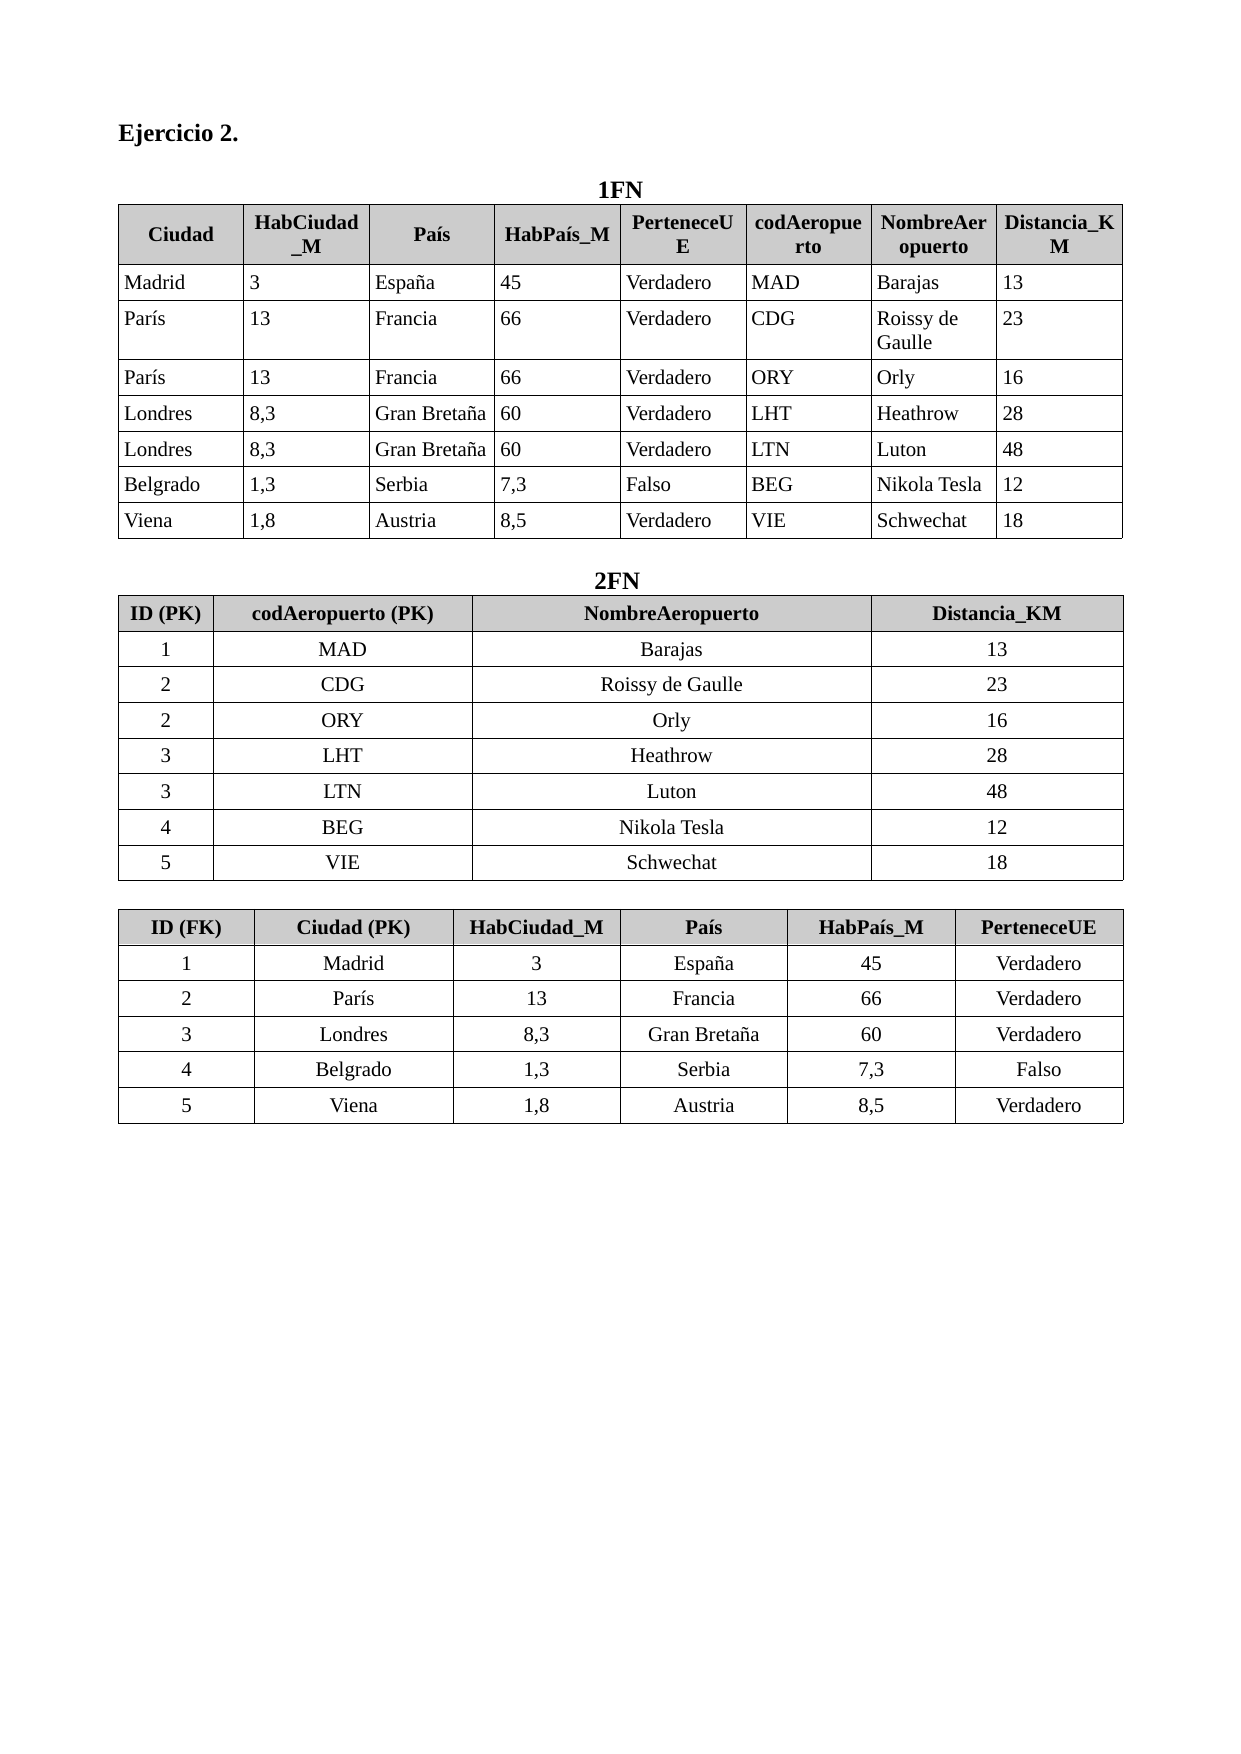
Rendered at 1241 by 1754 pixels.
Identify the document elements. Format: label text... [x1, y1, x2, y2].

table_cell Nikola Tesla [872, 467, 996, 502]
table_cell Verdadero [621, 265, 746, 300]
table_cell ORY [214, 703, 472, 738]
table_header HabCiudad_M [244, 205, 369, 264]
table_cell Luton [872, 432, 996, 466]
table_cell Austria [621, 1088, 787, 1123]
table_cell 60 [788, 1017, 955, 1051]
table_cell Serbia [621, 1052, 787, 1087]
table_header codAeropuerto [747, 205, 871, 264]
table_cell 66 [495, 360, 620, 395]
table_cell VIE [214, 846, 472, 880]
table_cell 3 [454, 946, 620, 980]
table_cell Londres [119, 396, 243, 431]
table_cell Francia [621, 981, 787, 1016]
table_cell París [255, 981, 453, 1016]
table_cell 3 [244, 265, 369, 300]
table_cell 2 [119, 667, 213, 702]
table_cell Gran Bretaña [370, 432, 494, 466]
table_cell LTN [214, 774, 472, 809]
table_cell Belgrado [255, 1052, 453, 1087]
table_header ID (PK) [119, 596, 213, 631]
table_cell 13 [872, 632, 1123, 666]
table_cell 8,3 [454, 1017, 620, 1051]
text 1FN [118, 176, 1122, 204]
table_cell Nikola Tesla [473, 810, 871, 844]
table_cell Serbia [370, 467, 494, 502]
table_header Distancia_KM [997, 205, 1122, 264]
table_cell Gran Bretaña [621, 1017, 787, 1051]
table_header Ciudad [119, 205, 243, 264]
table_cell 4 [119, 1052, 254, 1087]
table_cell Schwechat [473, 846, 871, 880]
table_cell 66 [788, 981, 955, 1016]
table_cell 23 [997, 301, 1122, 359]
table_cell BEG [214, 810, 472, 844]
table_header PerteneceUE [621, 205, 746, 264]
table_cell 12 [997, 467, 1122, 502]
table_header HabPaís_M [495, 205, 620, 264]
table_cell Madrid [255, 946, 453, 980]
table_header País [621, 910, 787, 944]
table_cell España [370, 265, 494, 300]
table_cell 18 [872, 846, 1123, 880]
table_header HabCiudad_M [454, 910, 620, 944]
table_cell Francia [370, 301, 494, 359]
table_cell 66 [495, 301, 620, 359]
table_cell 13 [997, 265, 1122, 300]
table_cell Austria [370, 503, 494, 537]
table_cell Verdadero [956, 981, 1123, 1016]
table_header ID (FK) [119, 910, 254, 944]
table_cell 4 [119, 810, 213, 844]
table_cell París [119, 360, 243, 395]
table_cell LHT [747, 396, 871, 431]
table_cell LHT [214, 739, 472, 773]
table_cell 13 [454, 981, 620, 1016]
table_cell 60 [495, 432, 620, 466]
table_cell 60 [495, 396, 620, 431]
table_cell 28 [872, 739, 1123, 773]
table_cell Viena [255, 1088, 453, 1123]
table_cell 1,8 [454, 1088, 620, 1123]
table_cell 5 [119, 1088, 254, 1123]
table_cell Falso [956, 1052, 1123, 1087]
table_cell 12 [872, 810, 1123, 844]
table_cell 1,8 [244, 503, 369, 537]
text 2FN [118, 566, 1122, 595]
table_cell 2 [119, 703, 213, 738]
table_cell 3 [119, 774, 213, 809]
table_cell Verdadero [621, 503, 746, 537]
table_cell Verdadero [956, 1017, 1123, 1051]
table_cell 18 [997, 503, 1122, 537]
table_cell 8,3 [244, 396, 369, 431]
table_cell 8,3 [244, 432, 369, 466]
table_cell 3 [119, 1017, 254, 1051]
table_cell BEG [747, 467, 871, 502]
table_cell ORY [747, 360, 871, 395]
table_cell Orly [872, 360, 996, 395]
table_header NombreAeropuerto [473, 596, 871, 631]
table_cell 2 [119, 981, 254, 1016]
table_header PerteneceUE [956, 910, 1123, 944]
table_header País [370, 205, 494, 264]
table_cell Schwechat [872, 503, 996, 537]
table_cell LTN [747, 432, 871, 466]
table_cell Barajas [473, 632, 871, 666]
table_cell Madrid [119, 265, 243, 300]
table_cell VIE [747, 503, 871, 537]
table_cell 13 [244, 360, 369, 395]
table_cell 28 [997, 396, 1122, 431]
table_cell Roissy de Gaulle [872, 301, 996, 359]
table_cell Verdadero [621, 360, 746, 395]
table_cell 16 [872, 703, 1123, 738]
table_header NombreAeropuerto [872, 205, 996, 264]
table_cell 5 [119, 846, 213, 880]
table_cell 8,5 [788, 1088, 955, 1123]
table_cell Viena [119, 503, 243, 537]
table_cell MAD [747, 265, 871, 300]
table_cell 45 [495, 265, 620, 300]
table_cell París [119, 301, 243, 359]
table_cell 1,3 [454, 1052, 620, 1087]
table_cell CDG [214, 667, 472, 702]
table_cell 3 [119, 739, 213, 773]
table_cell 7,3 [788, 1052, 955, 1087]
text Ejercicio 2. [118, 118, 1122, 147]
table_cell 1 [119, 946, 254, 980]
table_cell MAD [214, 632, 472, 666]
table_cell CDG [747, 301, 871, 359]
table_cell 23 [872, 667, 1123, 702]
table_cell 16 [997, 360, 1122, 395]
table_header codAeropuerto (PK) [214, 596, 472, 631]
table_cell Londres [119, 432, 243, 466]
table_cell Londres [255, 1017, 453, 1051]
table_cell Verdadero [621, 432, 746, 466]
table_cell Barajas [872, 265, 996, 300]
table_cell 48 [872, 774, 1123, 809]
table_cell Francia [370, 360, 494, 395]
table_cell Roissy de Gaulle [473, 667, 871, 702]
table_cell Heathrow [473, 739, 871, 773]
table_cell 48 [997, 432, 1122, 466]
table_cell Verdadero [956, 946, 1123, 980]
table_cell 8,5 [495, 503, 620, 537]
table_header Distancia_KM [872, 596, 1123, 631]
table_cell 7,3 [495, 467, 620, 502]
table_cell Gran Bretaña [370, 396, 494, 431]
table_header Ciudad (PK) [255, 910, 453, 944]
table_cell Belgrado [119, 467, 243, 502]
table_cell Verdadero [621, 396, 746, 431]
table_cell 13 [244, 301, 369, 359]
table_cell España [621, 946, 787, 980]
table_cell Verdadero [956, 1088, 1123, 1123]
table_cell Luton [473, 774, 871, 809]
table_cell Heathrow [872, 396, 996, 431]
table_cell 1 [119, 632, 213, 666]
table_cell Falso [621, 467, 746, 502]
table_cell Verdadero [621, 301, 746, 359]
table_cell 45 [788, 946, 955, 980]
table_cell 1,3 [244, 467, 369, 502]
table_cell Orly [473, 703, 871, 738]
table_header HabPaís_M [788, 910, 955, 944]
